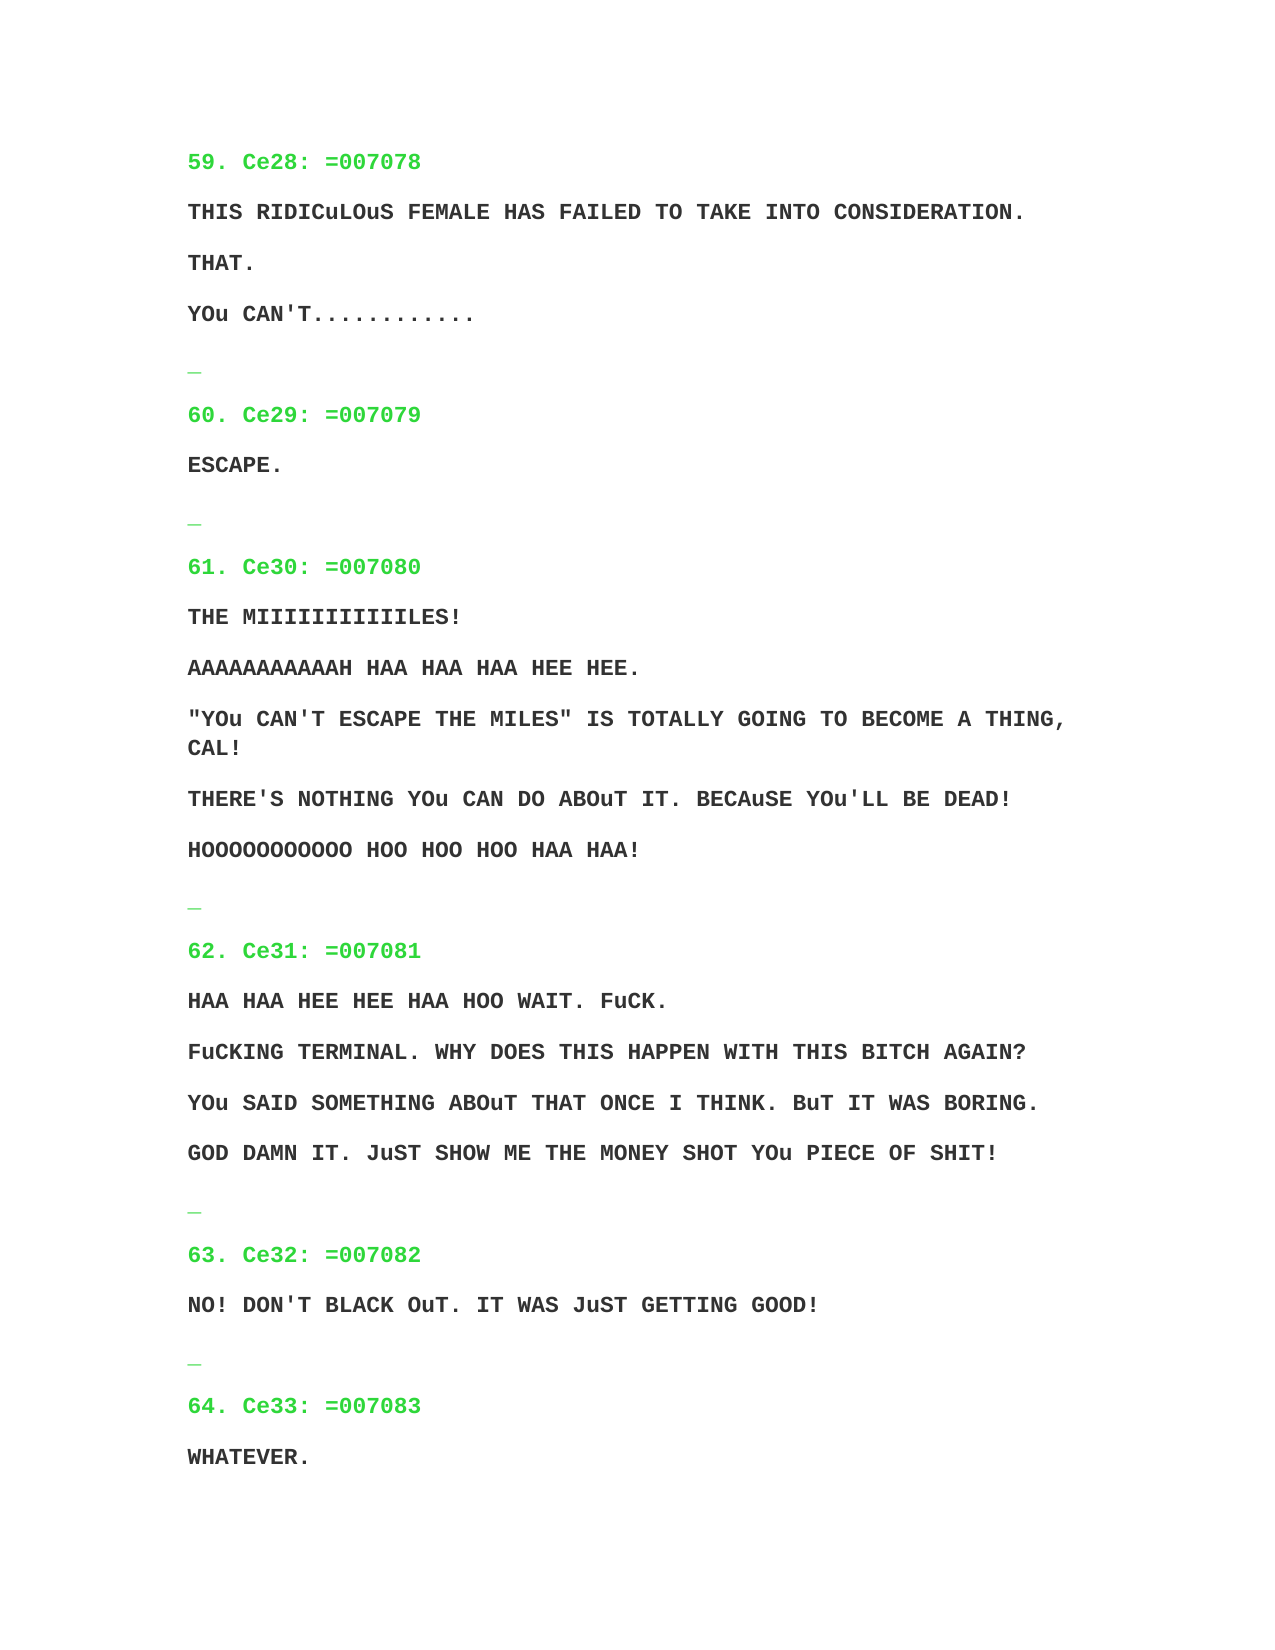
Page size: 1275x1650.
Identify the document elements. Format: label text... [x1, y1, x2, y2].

text THERE'S NOTHING YOu CAN DO ABOuT IT. BECAuSE YOu'LL BE DEAD! [187, 787, 1087, 813]
text 62. Ce31: =007081 [187, 939, 1087, 965]
text WHATEVER. [187, 1445, 1087, 1471]
text GOD DAMN IT. JuST SHOW ME THE MONEY SHOT YOu PIECE OF SHIT! [187, 1142, 1087, 1168]
text _ [187, 1192, 1087, 1218]
text FuCKING TERMINAL. WHY DOES THIS HAPPEN WITH THIS BITCH AGAIN? [187, 1040, 1087, 1066]
text 61. Ce30: =007080 [187, 555, 1087, 581]
text ESCAPE. [187, 454, 1087, 480]
text 63. Ce32: =007082 [187, 1243, 1087, 1269]
text _ [187, 504, 1087, 530]
text HAA HAA HEE HEE HAA HOO WAIT. FuCK. [187, 990, 1087, 1016]
text _ [187, 1344, 1087, 1370]
text YOu CAN'T............ [187, 302, 1087, 328]
text AAAAAAAAAAAH HAA HAA HAA HEE HEE. [187, 656, 1087, 682]
text THAT. [187, 251, 1087, 277]
text HOOOOOOOOOOO HOO HOO HOO HAA HAA! [187, 838, 1087, 864]
text THE MIIIIIIIIIIILES! [187, 606, 1087, 632]
text YOu SAID SOMETHING ABOuT THAT ONCE I THINK. BuT IT WAS BORING. [187, 1091, 1087, 1117]
text NO! DON'T BLACK OuT. IT WAS JuST GETTING GOOD! [187, 1293, 1087, 1319]
text "YOu CAN'T ESCAPE THE MILES" IS TOTALLY GOING TO BECOME A THING, CAL! [187, 707, 1087, 763]
text _ [187, 888, 1087, 914]
text 64. Ce33: =007083 [187, 1395, 1087, 1421]
text 59. Ce28: =007078 [187, 150, 1087, 176]
text _ [187, 352, 1087, 378]
text THIS RIDICuLOuS FEMALE HAS FAILED TO TAKE INTO CONSIDERATION. [187, 201, 1087, 227]
text 60. Ce29: =007079 [187, 403, 1087, 429]
